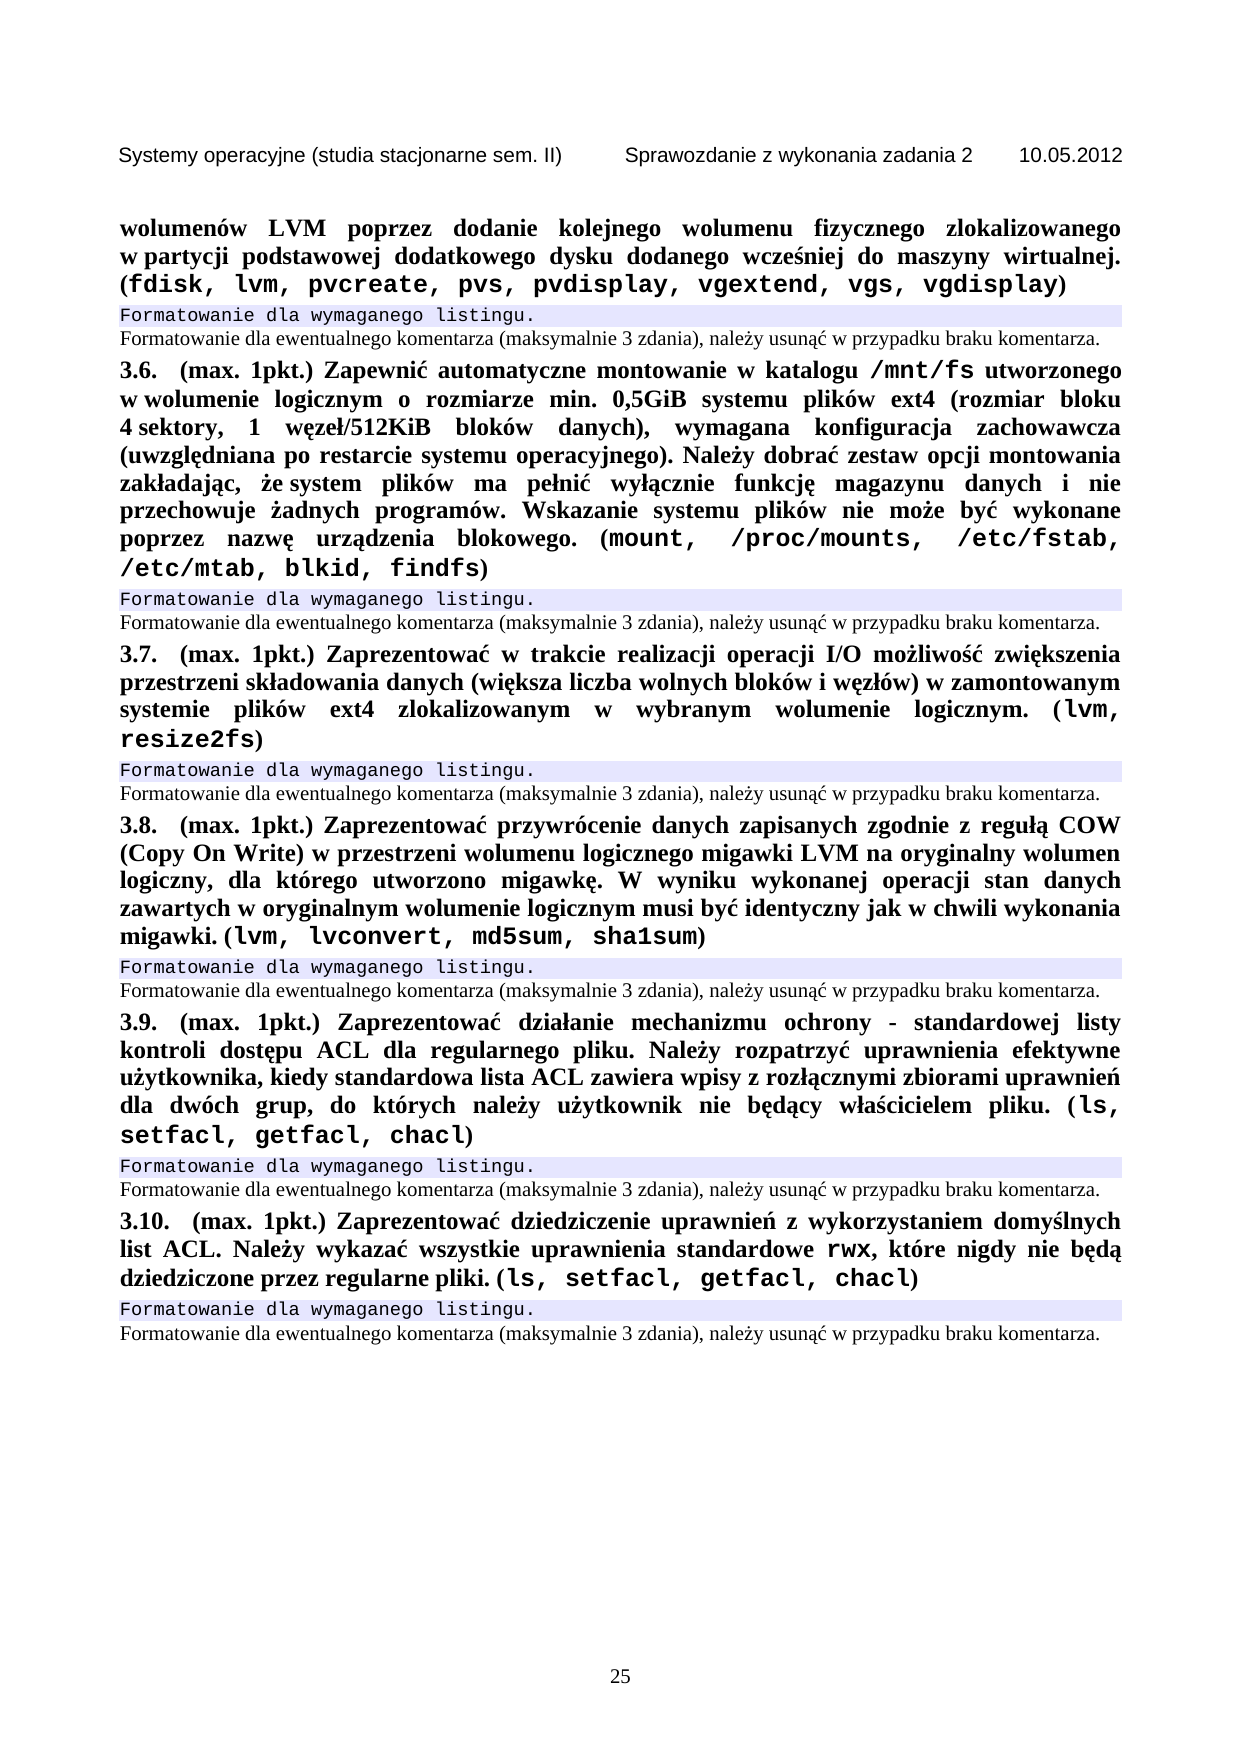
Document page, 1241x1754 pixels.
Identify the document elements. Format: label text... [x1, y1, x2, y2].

table_cell Formatowanie dla wymaganego listingu. Formatowanie dla ewentualnego komentarza (maksymalnie 3 zdania), należy usunąć w przypadku braku komentarza. [120, 611, 1122, 634]
table_cell Formatowanie dla wymaganego listingu. Formatowanie dla ewentualnego komentarza (maksymalnie 3 zdania), należy usunąć w przypadku braku komentarza. [120, 327, 1122, 350]
table_cell Formatowanie dla wymaganego listingu. Formatowanie dla ewentualnego komentarza (maksymalnie 3 zdania), należy usunąć w przypadku braku komentarza. [120, 979, 1122, 1002]
table_cell (max. 1pkt.) Zaprezentować w trakcie realizacji operacji I/O możliwość zwiększenia przestrzeni składowania danych (większa liczba wolnych bloków i węzłów) w zamontowanym systemie plików ext4 zlokalizowanym w wybranym wolumenie logicznym. (lvm, resize2fs) [120, 634, 1122, 761]
table_cell Formatowanie dla wymaganego listingu. Formatowanie dla ewentualnego komentarza (maksymalnie 3 zdania), należy usunąć w przypadku braku komentarza. [120, 1321, 1122, 1344]
table_cell wolumenów LVM poprzez dodanie kolejnego wolumenu fizycznego zlokalizowanego w partycji podstawowej dodatkowego dysku dodanego wcześniej do maszyny wirtualnej. (fdisk, lvm, pvcreate, pvs, pvdisplay, vgextend, vgs, vgdisplay) [120, 208, 1122, 305]
table_cell (max. 1pkt.) Zaprezentować działanie mechanizmu ochrony - standardowej listy kontroli dostępu ACL dla regularnego pliku. Należy rozpatrzyć uprawnienia efektywne użytkownika, kiedy standardowa lista ACL zawiera wpisy z rozłącznymi zbiorami uprawnień dla dwóch grup, do których należy użytkownik nie będący właścicielem pliku. (ls, setfacl, getfacl, chacl) [120, 1002, 1122, 1157]
table_cell Formatowanie dla wymaganego listingu. Formatowanie dla ewentualnego komentarza (maksymalnie 3 zdania), należy usunąć w przypadku braku komentarza. [120, 782, 1122, 805]
table_cell (max. 1pkt.) Zaprezentować przywrócenie danych zapisanych zgodnie z regułą COW (Copy On Write) w przestrzeni wolumenu logicznego migawki LVM na oryginalny wolumen logiczny, dla którego utworzono migawkę. W wyniku wykonanej operacji stan danych zawartych w oryginalnym wolumenie logicznym musi być identyczny jak w chwili wykonania migawki. (lvm, lvconvert, md5sum, sha1sum) [120, 805, 1122, 958]
table_cell (max. 1pkt.) Zapewnić automatyczne montowanie w katalogu /mnt/fs utworzonego w wolumenie logicznym o rozmiarze min. 0,5GiB systemu plików ext4 (rozmiar bloku 4 sektory, 1 węzeł/512KiB bloków danych), wymagana konfiguracja zachowawcza (uwzględniana po restarcie systemu operacyjnego). Należy dobrać zestaw opcji montowania zakładając, że system plików ma pełnić wyłącznie funkcję magazynu danych i nie przechowuje żadnych programów. Wskazanie systemu plików nie może być wykonane poprzez nazwę urządzenia blokowego. (mount, /proc/mounts, /etc/fstab, /etc/mtab, blkid, findfs) [120, 350, 1122, 589]
table_cell Formatowanie dla wymaganego listingu. Formatowanie dla ewentualnego komentarza (maksymalnie 3 zdania), należy usunąć w przypadku braku komentarza. [120, 1178, 1122, 1201]
table_cell (max. 1pkt.) Zaprezentować dziedziczenie uprawnień z wykorzystaniem domyślnych list ACL. Należy wykazać wszystkie uprawnienia standardowe rwx, które nigdy nie będą dziedziczone przez regularne pliki. (ls, setfacl, getfacl, chacl) [120, 1201, 1122, 1300]
